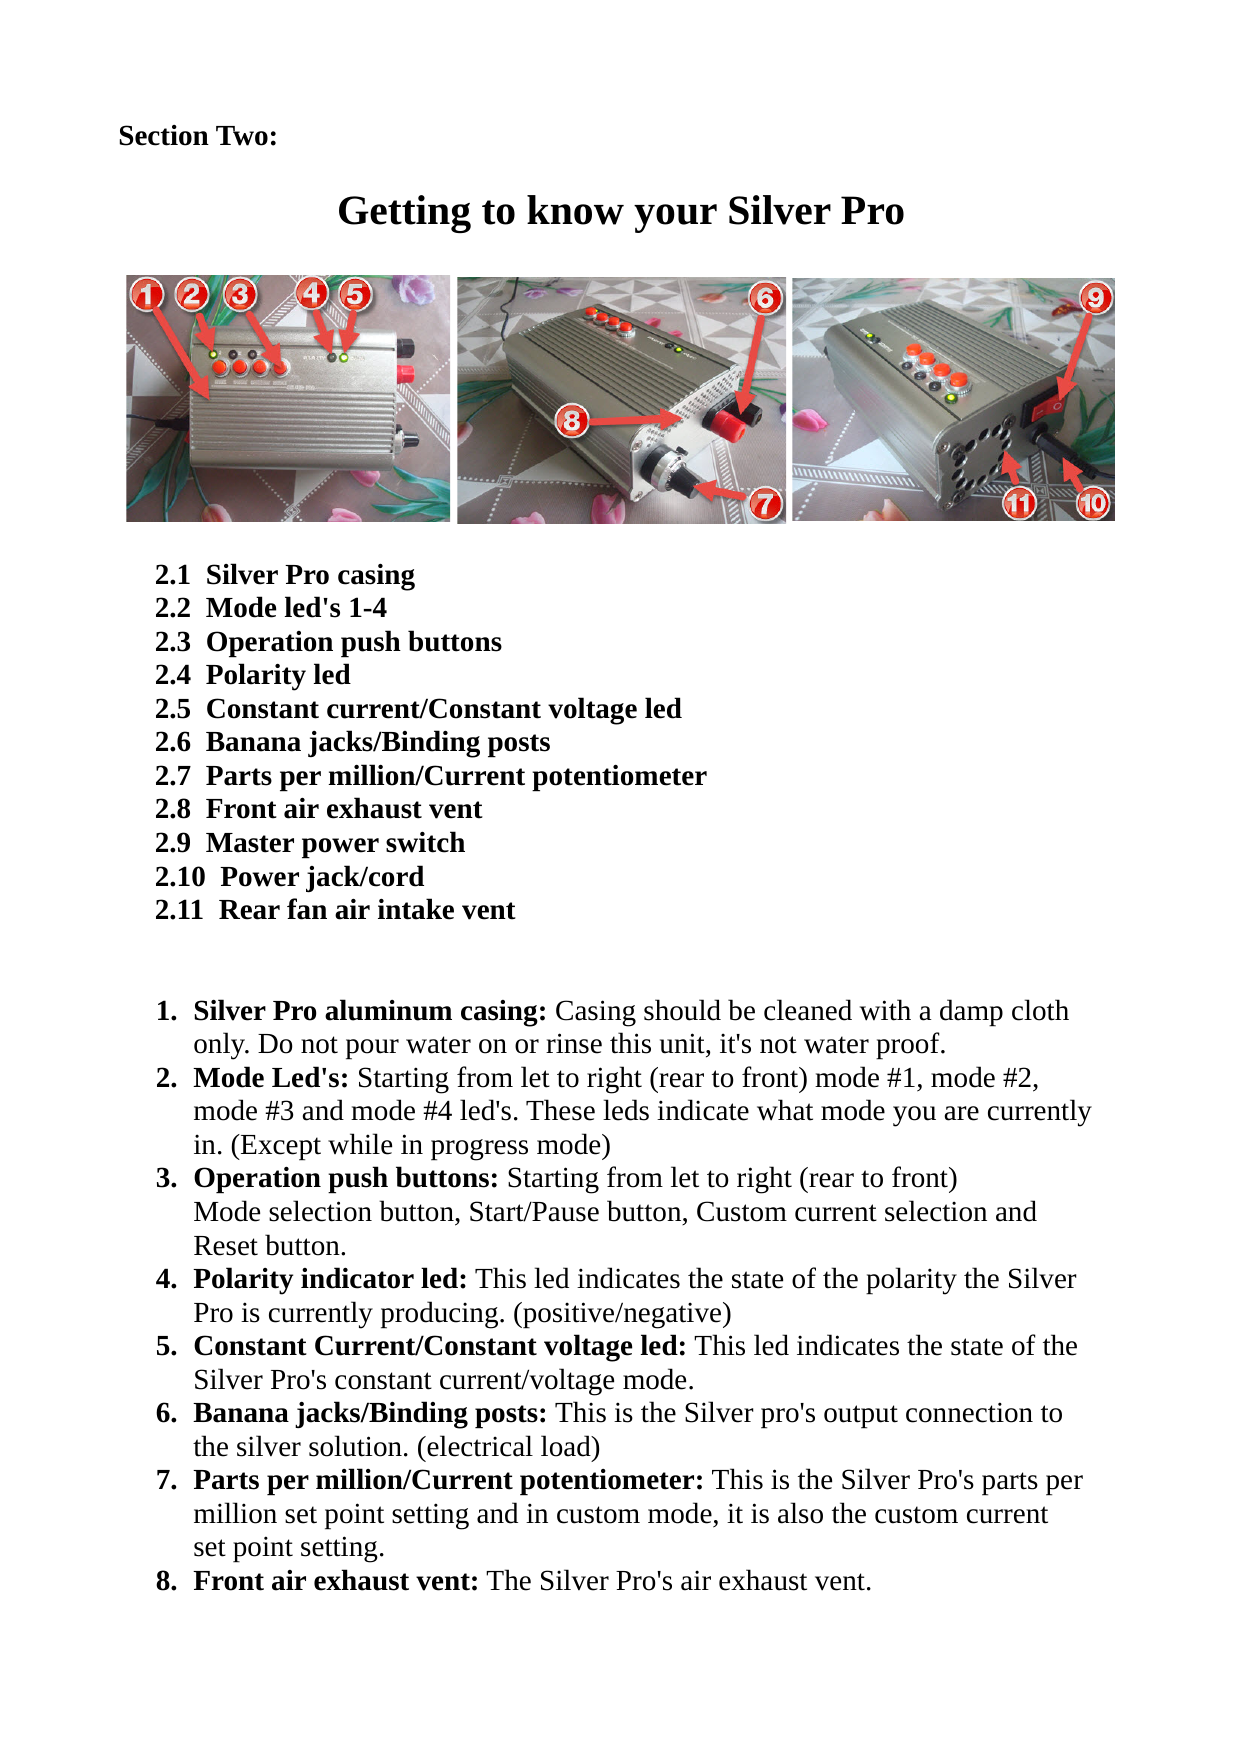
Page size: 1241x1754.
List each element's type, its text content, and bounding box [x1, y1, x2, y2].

text 2.11 Rear fan air intake vent [118, 892, 1122, 926]
text 2.2 Mode led's 1-4 [118, 590, 1122, 624]
list Polarity indicator led: This led indicates the state of the polarity the Silver Pro is currently producing. (positive/negative) [156, 1261, 1122, 1328]
picture [792, 278, 1115, 521]
list Constant Current/Constant voltage led: This led indicates the state of the [156, 1328, 1122, 1362]
list Banana jacks/Binding posts: This is the Silver pro's output connection to [156, 1395, 1122, 1429]
picture [457, 277, 787, 524]
list Mode Led's: Starting from let to right (rear to front) mode #1, mode #2, [156, 1060, 1122, 1093]
text 2.3 Operation push buttons [118, 624, 1122, 657]
text 2.6 Banana jacks/Binding posts [118, 724, 1122, 758]
list Silver Pro aluminum casing: Casing should be cleaned with a damp cloth only. Do not pour water on or rinse this unit, it's not water proof. [156, 993, 1122, 1060]
text Section Two: [118, 118, 1122, 152]
text Getting to know your Silver Pro [118, 185, 1122, 233]
list the silver solution. (electrical load) [156, 1429, 1122, 1462]
list Front air exhaust vent: The Silver Pro's air exhaust vent. [156, 1563, 1122, 1597]
list Parts per million/Current potentiometer: This is the Silver Pro's parts per [156, 1462, 1122, 1496]
text 2.8 Front air exhaust vent [118, 792, 1122, 825]
list Silver Pro's constant current/voltage mode. [156, 1362, 1122, 1395]
text 2.10 Power jack/cord [118, 859, 1122, 892]
text 2.7 Parts per million/Current potentiometer [118, 758, 1122, 792]
list Mode selection button, Start/Pause button, Custom current selection and [156, 1194, 1122, 1228]
list set point setting. [156, 1529, 1122, 1563]
list million set point setting and in custom mode, it is also the custom current [156, 1496, 1122, 1529]
list Reset button. [156, 1228, 1122, 1261]
text 2.4 Polarity led [118, 657, 1122, 691]
list mode #3 and mode #4 led's. These leds indicate what mode you are currently [156, 1093, 1122, 1127]
text 2.5 Constant current/Constant voltage led [118, 691, 1122, 724]
text 2.1 Silver Pro casing [118, 557, 1122, 590]
text 2.9 Master power switch [118, 825, 1122, 859]
list Operation push buttons: Starting from let to right (rear to front) [156, 1161, 1122, 1194]
list in. (Except while in progress mode) [156, 1127, 1122, 1161]
picture [126, 275, 451, 522]
